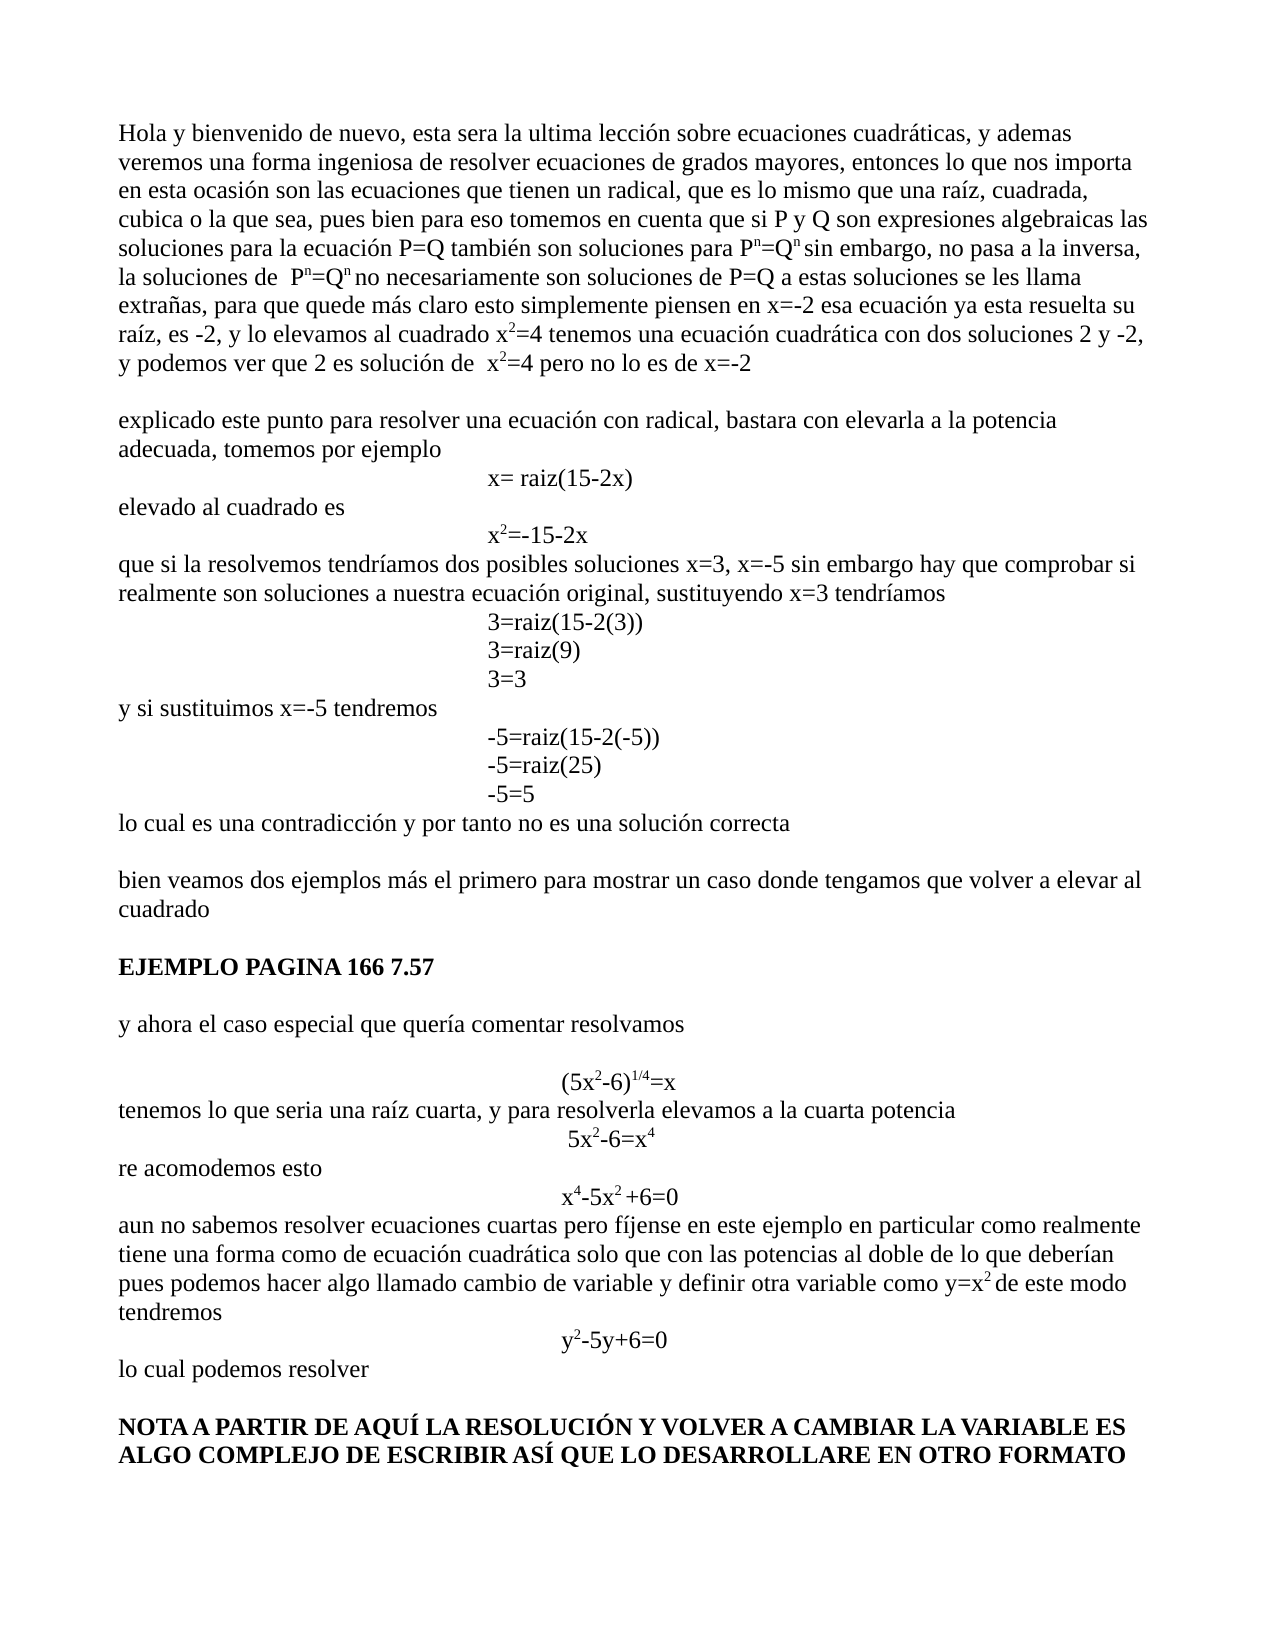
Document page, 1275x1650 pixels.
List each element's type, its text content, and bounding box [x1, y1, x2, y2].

text y si sustituimos x=-5 tendremos [118, 693, 1157, 722]
text 3=raiz(9) [118, 636, 1157, 664]
text lo cual es una contradicción y por tanto no es una solución correcta [118, 808, 1157, 837]
text que si la resolvemos tendríamos dos posibles soluciones x=3, x=-5 sin embargo hay que comprobar si realmente son soluciones a nuestra ecuación original, sustituyendo x=3 tendríamos [118, 549, 1157, 607]
text 3=raiz(15-2(3)) [118, 607, 1157, 636]
text bien veamos dos ejemplos más el primero para mostrar un caso donde tengamos que volver a elevar al cuadrado [118, 866, 1157, 923]
text -5=raiz(15-2(-5)) [118, 722, 1157, 751]
text lo cual podemos resolver [118, 1354, 1157, 1383]
text EJEMPLO PAGINA 166 7.57 [118, 952, 1157, 981]
text x= raiz(15-2x) [118, 463, 1157, 492]
text aun no sabemos resolver ecuaciones cuartas pero fíjense en este ejemplo en particular como realmente tiene una forma como de ecuación cuadrática solo que con las potencias al doble de lo que deberían [118, 1211, 1157, 1268]
text tenemos lo que seria una raíz cuarta, y para resolverla elevamos a la cuarta potencia [118, 1096, 1157, 1124]
text (5x2-6)1/4=x [118, 1067, 1157, 1096]
text y ahora el caso especial que quería comentar resolvamos [118, 1009, 1157, 1038]
text re acomodemos esto [118, 1153, 1157, 1182]
text -5=raiz(25) [118, 751, 1157, 779]
text x4-5x2 +6=0 [118, 1182, 1157, 1211]
text x2=-15-2x [118, 521, 1157, 549]
text -5=5 [118, 779, 1157, 808]
text NOTA A PARTIR DE AQUÍ LA RESOLUCIÓN Y VOLVER A CAMBIAR LA VARIABLE ES ALGO COMPLEJO DE ESCRIBIR ASÍ QUE LO DESARROLLARE EN OTRO FORMATO [118, 1412, 1157, 1469]
text Hola y bienvenido de nuevo, esta sera la ultima lección sobre ecuaciones cuadráticas, y ademas veremos una forma ingeniosa de resolver ecuaciones de grados mayores, entonces lo que nos importa en esta ocasión son las ecuaciones que tienen un radical, que es lo mismo que una raíz, cuadrada, cubica o la que sea, pues bien para eso tomemos en cuenta que si P y Q son expresiones algebraicas las soluciones para la ecuación P=Q también son soluciones para Pn=Qn sin embargo, no pasa a la inversa, la soluciones de Pn=Qn no necesariamente son soluciones de P=Q a estas soluciones se les llama extrañas, para que quede más claro esto simplemente piensen en x=-2 esa ecuación ya esta resuelta su raíz, es -2, y lo elevamos al cuadrado x2=4 tenemos una ecuación cuadrática con dos soluciones 2 y -2, y podemos ver que 2 es solución de x2=4 pero no lo es de x=-2 [118, 118, 1157, 377]
text elevado al cuadrado es [118, 492, 1157, 521]
text 3=3 [118, 664, 1157, 693]
text pues podemos hacer algo llamado cambio de variable y definir otra variable como y=x2 de este modo tendremos [118, 1268, 1157, 1326]
text y2-5y+6=0 [118, 1326, 1157, 1354]
text explicado este punto para resolver una ecuación con radical, bastara con elevarla a la potencia adecuada, tomemos por ejemplo [118, 406, 1157, 463]
text 5x2-6=x4 [118, 1124, 1157, 1153]
